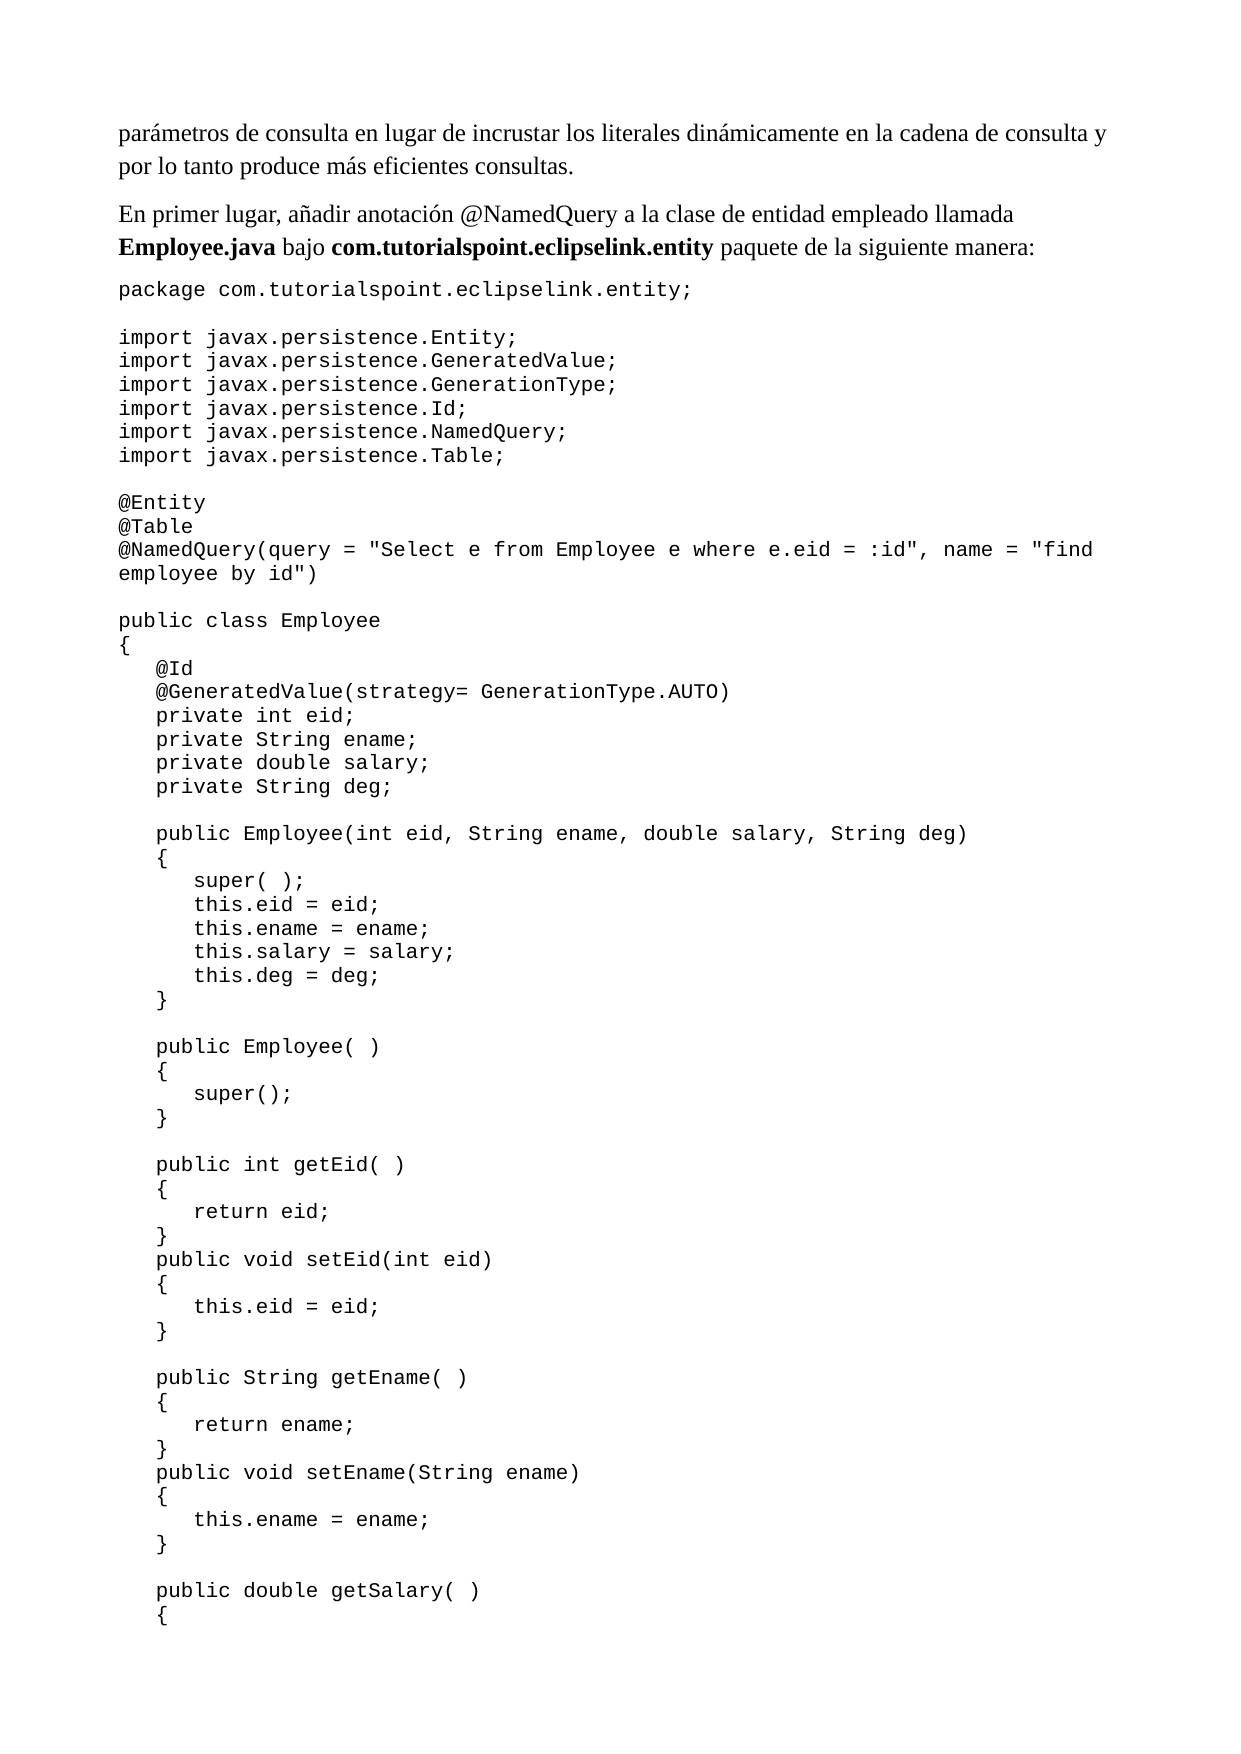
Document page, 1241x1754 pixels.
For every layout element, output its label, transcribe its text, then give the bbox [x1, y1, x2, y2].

text this.ename = ename; [118, 1509, 1122, 1533]
text } [118, 1320, 1122, 1343]
text public void setEname(String ename) [118, 1462, 1122, 1485]
text super( ); [118, 871, 1122, 894]
text this.deg = deg; [118, 965, 1122, 989]
text private int eid; [118, 705, 1122, 729]
text private String ename; [118, 729, 1122, 752]
text package com.tutorialspoint.eclipselink.entity; [118, 279, 1122, 303]
text public Employee(int eid, String ename, double salary, String deg) [118, 823, 1122, 847]
text import javax.persistence.NamedQuery; [118, 421, 1122, 445]
text public double getSalary( ) [118, 1580, 1122, 1603]
text parámetros de consulta en lugar de incrustar los literales dinámicamente en la cadena de consulta y por lo tanto produce más eficientes consultas. [118, 118, 1122, 180]
text import javax.persistence.GenerationType; [118, 374, 1122, 398]
text public String getEname( ) [118, 1367, 1122, 1391]
text } [118, 1107, 1122, 1131]
text private String deg; [118, 776, 1122, 799]
text import javax.persistence.GeneratedValue; [118, 350, 1122, 374]
text { [118, 1272, 1122, 1296]
text public int getEid( ) [118, 1154, 1122, 1178]
text return eid; [118, 1202, 1122, 1225]
text @Id [118, 658, 1122, 681]
text this.salary = salary; [118, 941, 1122, 965]
text super(); [118, 1083, 1122, 1107]
text { [118, 634, 1122, 658]
text private double salary; [118, 752, 1122, 776]
text { [118, 847, 1122, 871]
text import javax.persistence.Id; [118, 398, 1122, 421]
text import javax.persistence.Table; [118, 445, 1122, 468]
text { [118, 1391, 1122, 1414]
text @Entity [118, 492, 1122, 516]
text this.ename = ename; [118, 918, 1122, 941]
text } [118, 1533, 1122, 1556]
text return ename; [118, 1414, 1122, 1438]
text import javax.persistence.Entity; [118, 327, 1122, 350]
text En primer lugar, añadir anotación @NamedQuery a la clase de entidad empleado llamada Employee.java bajo com.tutorialspoint.eclipselink.entity paquete de la siguiente manera: [118, 199, 1122, 261]
text this.eid = eid; [118, 894, 1122, 918]
text public void setEid(int eid) [118, 1249, 1122, 1272]
text { [118, 1178, 1122, 1202]
text } [118, 1225, 1122, 1249]
text } [118, 989, 1122, 1012]
text { [118, 1485, 1122, 1509]
text @GeneratedValue(strategy= GenerationType.AUTO) [118, 681, 1122, 705]
text { [118, 1060, 1122, 1083]
text public Employee( ) [118, 1036, 1122, 1060]
text } [118, 1438, 1122, 1462]
text public class Employee [118, 610, 1122, 634]
text @Table [118, 516, 1122, 539]
text @NamedQuery(query = "Select e from Employee e where e.eid = :id", name = "find employee by id") [118, 539, 1122, 587]
text { [118, 1603, 1122, 1627]
text this.eid = eid; [118, 1296, 1122, 1320]
